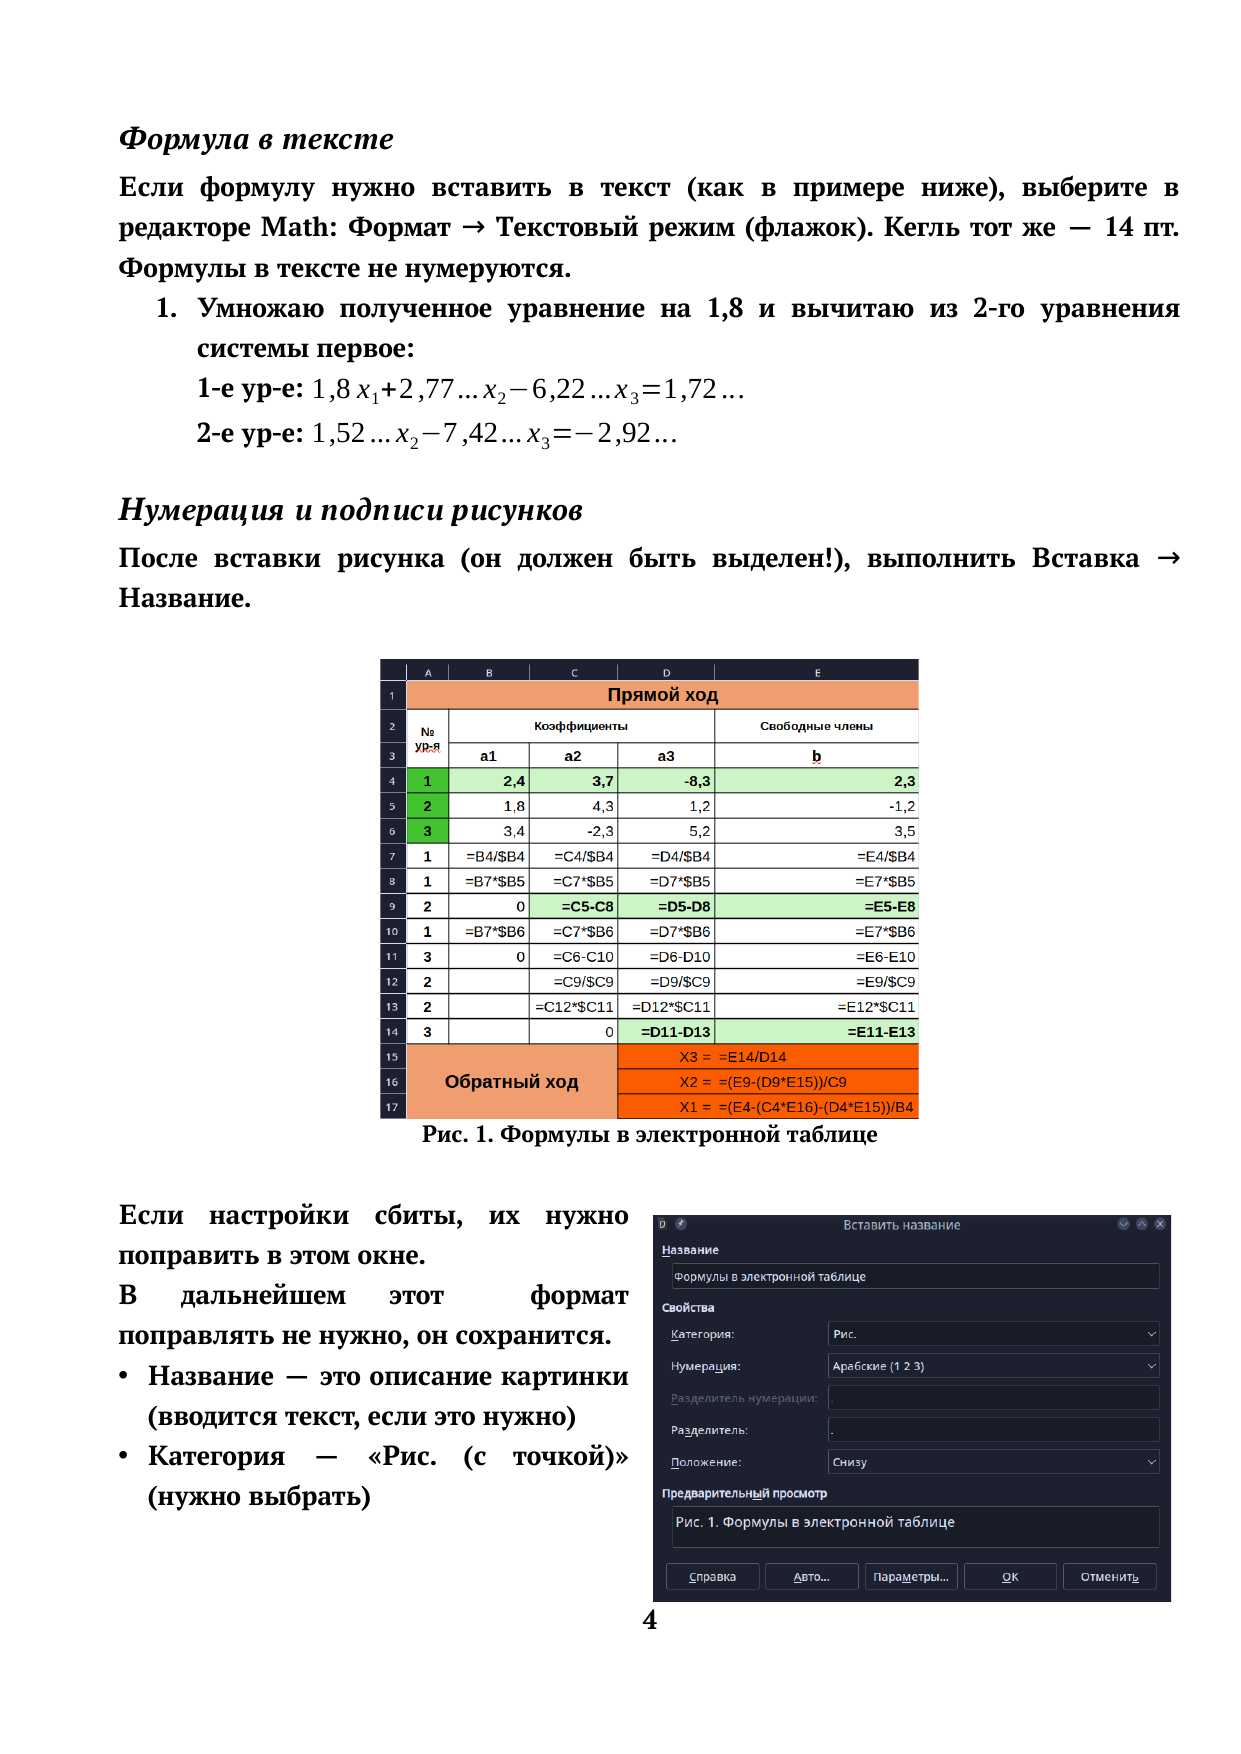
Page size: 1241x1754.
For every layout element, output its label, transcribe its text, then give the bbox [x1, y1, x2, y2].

text После вставки рисунка (он должен быть выделен!), выполнить Вставка → Название. [118, 540, 1181, 614]
subtitle Нумерация и подписи рисунков [118, 489, 1181, 528]
text Если формулу нужно вставить в текст (как в примере ниже), выберите в редакторе Math: Формат → Текстовый режим (флажок). Кегль тот же — 14 пт. Формулы в тексте не нумеруются. [118, 169, 1181, 283]
list Категория — «Рис. (с точкой)» (нужно выбрать) [118, 1438, 629, 1512]
subtitle Формула в тексте [118, 118, 1181, 157]
picture [380, 659, 919, 1119]
picture [653, 1215, 1172, 1602]
text В дальнейшем этот формат поправлять не нужно, он сохранится. [118, 1277, 629, 1351]
list 1-е ур-е: [155, 370, 1181, 408]
list 2-е ур-е: [155, 415, 1181, 453]
text Рис. 1. Формулы в электронной таблице [380, 1119, 919, 1148]
list Название — это описание картинки (вводится текст, если это нужно) [118, 1358, 629, 1432]
list Умножаю полученное уравнение на 1,8 и вычитаю из 2-го уравнения системы первое: [155, 290, 1181, 364]
text Если настройки сбиты, их нужно поправить в этом окне. [118, 1197, 1181, 1602]
